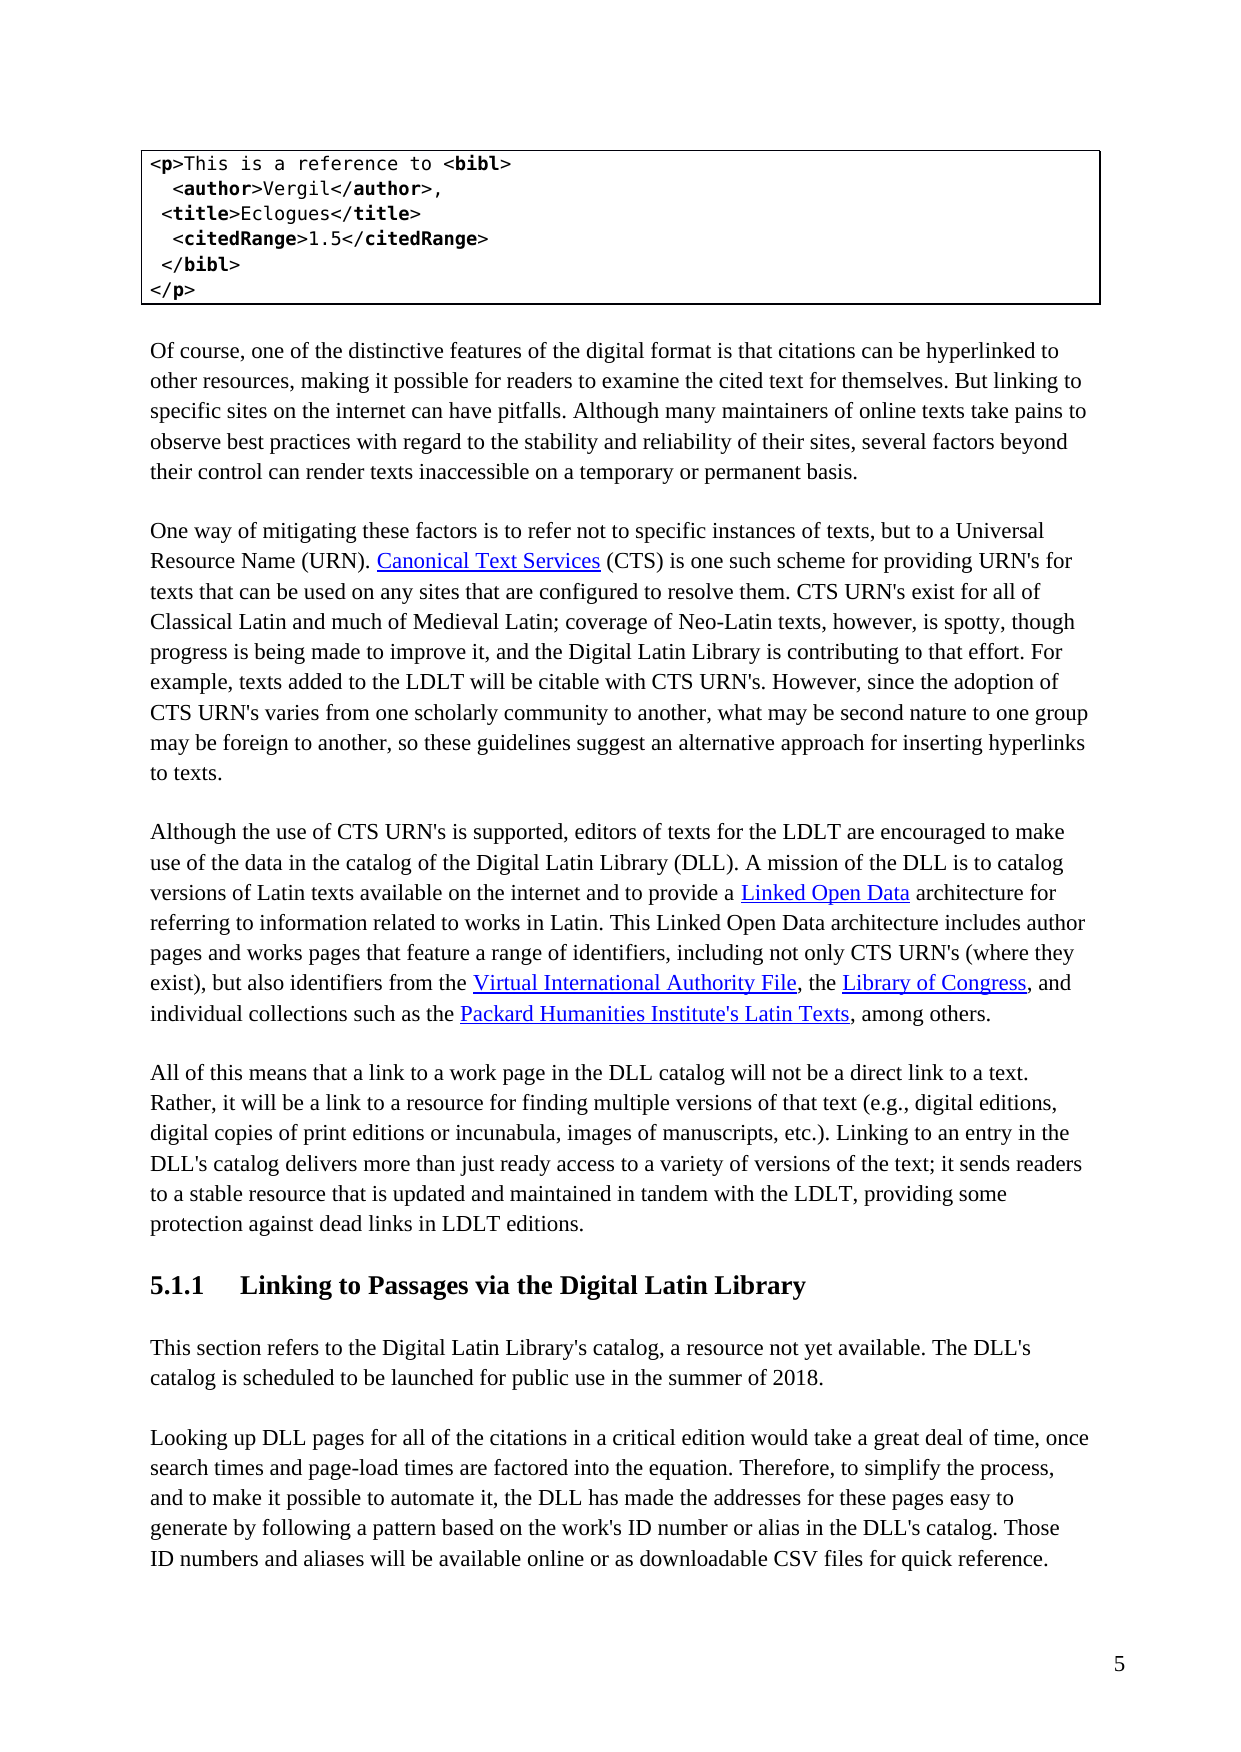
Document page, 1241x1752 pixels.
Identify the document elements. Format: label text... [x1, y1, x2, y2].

text Looking up DLL pages for all of the citations in a critical edition would take a great deal of time, once search times and page-load times are factored into the equation. Therefore, to simplify the process, and to make it possible to automate it, the DLL has made the addresses for these pages easy to generate by following a pattern based on the work's ID number or alias in the DLL's catalog. Those ID numbers and aliases will be available online or as downloadable CSV files for quick reference. [150, 1424, 1090, 1571]
text All of this means that a link to a work page in the DLL catalog will not be a direct link to a text. Rather, it will be a link to a resource for finding multiple versions of that text (e.g., digital editions, digital copies of print editions or incunabula, images of manuscripts, etc.). Linking to an entry in the DLL's catalog delivers more than just ready access to a variety of versions of the text; it sends readers to a stable resource that is updated and maintained in tandem with the LDLT, providing some protection against dead links in LDLT editions. [150, 1059, 1090, 1236]
text One way of mitigating these factors is to refer not to specific instances of texts, but to a Universal Resource Name (URN). Canonical Text Services (CTS) is one such scheme for providing URN's for texts that can be used on any sites that are configured to resolve them. CTS URN's exist for all of Classical Latin and much of Medieval Latin; coverage of Neo-Latin texts, however, is spotty, though progress is being made to improve it, and the Digital Latin Library is contributing to that effort. For example, texts added to the LDLT will be citable with CTS URN's. However, since the adoption of CTS URN's varies from one scholarly community to another, what may be second nature to one group may be foreign to another, so these guidelines suggest an alternative approach for inserting hyperlinks to texts. [150, 517, 1090, 785]
text Although the use of CTS URN's is supported, editors of texts for the LDLT are encouraged to make use of the data in the catalog of the Digital Latin Library (DLL). A mission of the DLL is to catalog versions of Latin texts available on the internet and to provide a Linked Open Data architecture for referring to information related to works in Latin. This Linked Open Data architecture includes author pages and works pages that feature a range of identifiers, including not only CTS URN's (where they exist), but also identifiers from the Virtual International Authority File, the Library of Congress, and individual collections such as the Packard Humanities Institute's Latin Texts, among others. [150, 818, 1090, 1026]
text <p>This is a reference to <bibl> <author>Vergil</author>, <title>Eclogues</title> <citedRange>1.5</citedRange> </bibl> </p> [142, 151, 1099, 303]
subtitle Linking to Passages via the Digital Latin Library [150, 1269, 1090, 1301]
text This section refers to the Digital Latin Library's catalog, a resource not yet available. The DLL's catalog is scheduled to be launched for public use in the summer of 2018. [150, 1334, 1090, 1391]
text Of course, one of the distinctive features of the digital format is that citations can be hyperlinked to other resources, making it possible for readers to examine the cited text for themselves. But linking to specific sites on the internet can have pitfalls. Although many maintainers of online texts take pains to observe best practices with regard to the stability and reliability of their sites, several factors beyond their control can render texts inaccessible on a temporary or permanent basis. [150, 337, 1090, 484]
